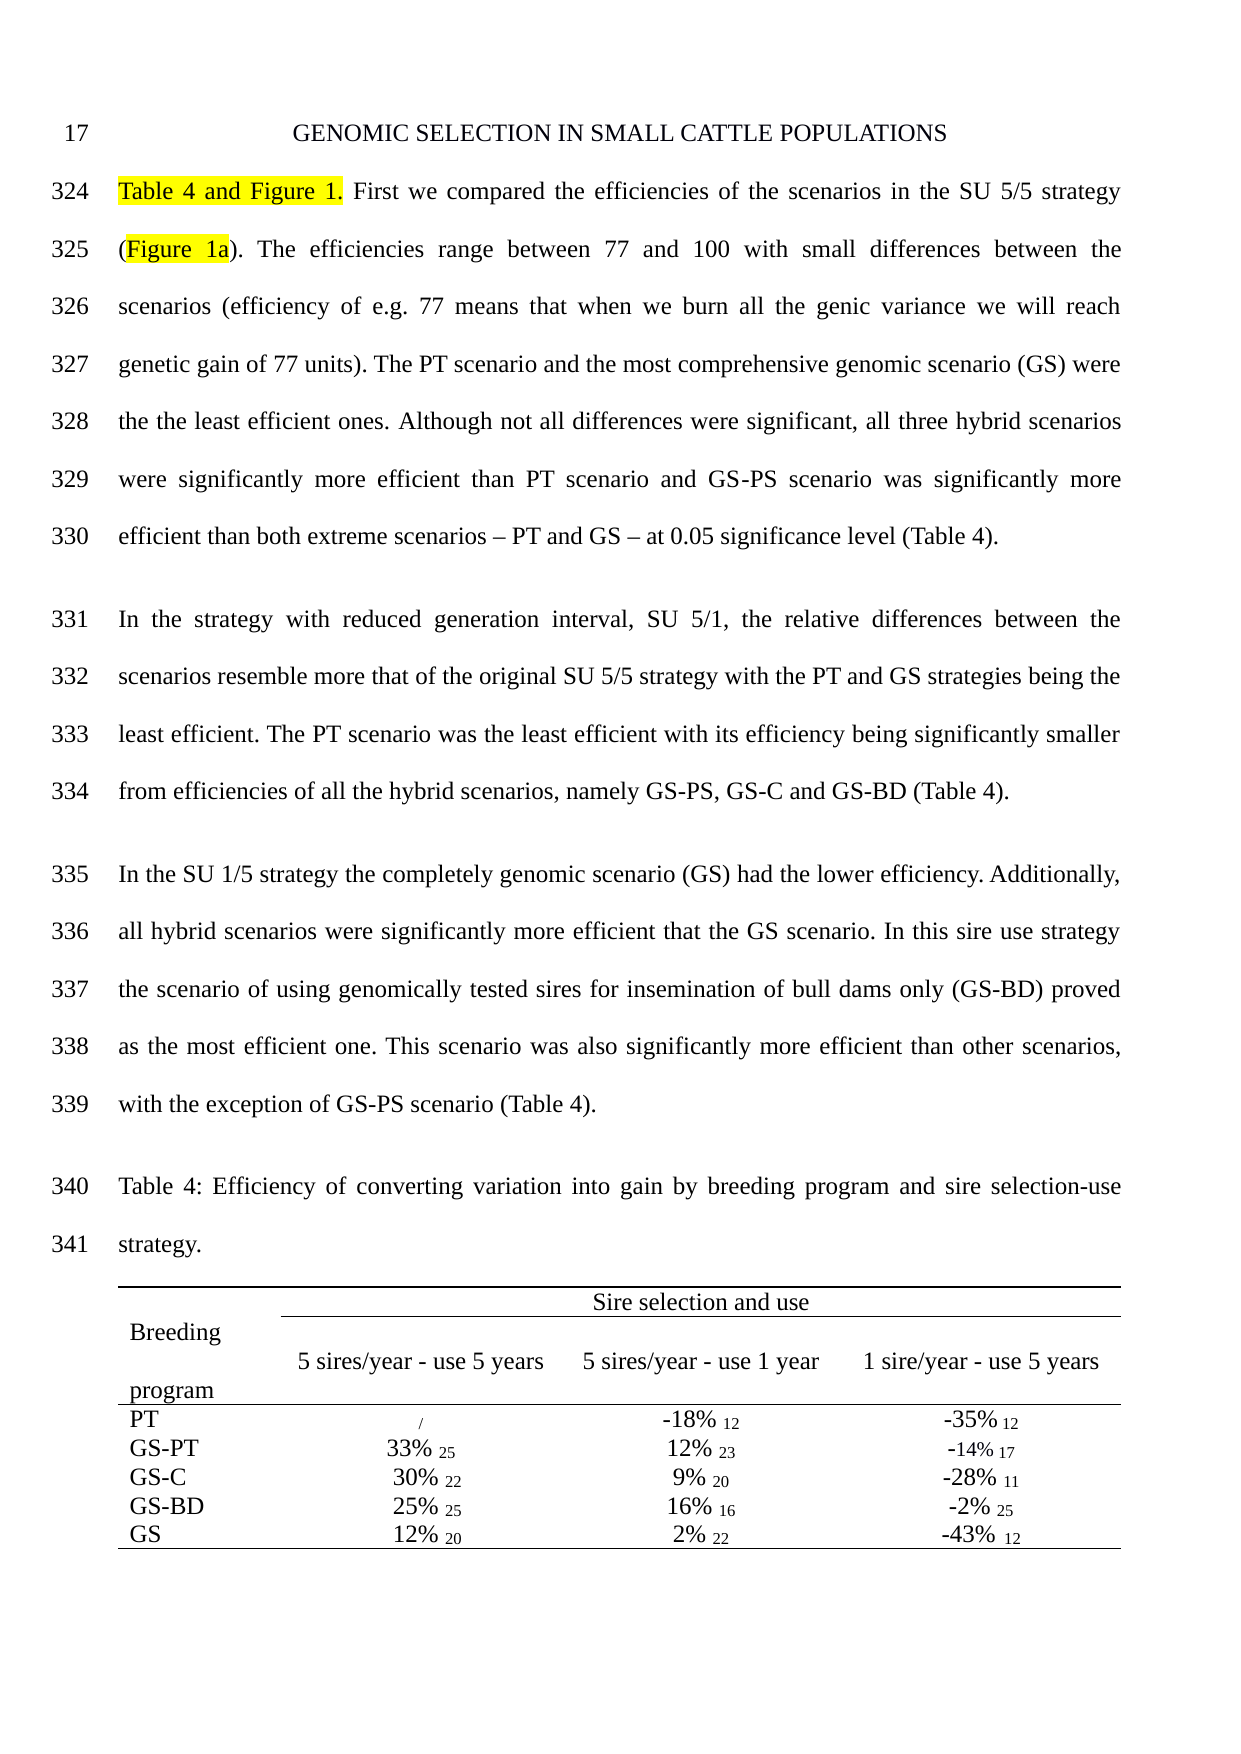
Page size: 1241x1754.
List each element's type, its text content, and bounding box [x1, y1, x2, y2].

table_cell GS-C [118, 1462, 281, 1491]
table_cell GS-BD [118, 1491, 281, 1519]
table_cell 30% 22 [281, 1462, 561, 1491]
table_cell 33% 25 [281, 1433, 561, 1462]
text Table 4: Efficiency of converting variation into gain by breeding program and sire selection-use strategy. [118, 1171, 1122, 1258]
table_cell -35% 12 [841, 1405, 1121, 1433]
table_cell -14% 17 [841, 1433, 1121, 1462]
table_cell 12% 23 [561, 1433, 841, 1462]
table_cell -28% 11 [841, 1462, 1121, 1491]
text Table 4 and Figure 1. First we compared the efficiencies of the scenarios in the SU 5/5 strategy (Figure 1a). The efficiencies range between 77 and 100 with small differences between the scenarios (efficiency of e.g. 77 means that when we burn all the genic variance we will reach genetic gain of 77 units). The PT scenario and the most comprehensive genomic scenario (GS) were the the least efficient ones. Although not all differences were significant, all three hybrid scenarios were significantly more efficient than PT scenario and GS‑PS scenario was significantly more efficient than both extreme scenarios – PT and GS – at 0.05 significance level (Table 4). [118, 176, 1122, 550]
table_cell 1 sire/year - use 5 years [841, 1317, 1121, 1403]
table_cell PT [118, 1405, 281, 1433]
table_cell -18% 12 [561, 1405, 841, 1433]
table_cell -2% 25 [841, 1491, 1121, 1519]
table_cell 12% 20 [281, 1520, 561, 1548]
table_cell 16% 16 [561, 1491, 841, 1519]
table_cell 2% 22 [561, 1520, 841, 1548]
table_cell / [281, 1405, 561, 1433]
table_cell 5 sires/year - use 1 year [561, 1317, 841, 1403]
text In the strategy with reduced generation interval, SU 5/1, the relative differences between the scenarios resemble more that of the original SU 5/5 strategy with the PT and GS strategies being the least efficient. The PT scenario was the least efficient with its efficiency being significantly smaller from efficiencies of all the hybrid scenarios, namely GS-PS, GS-C and GS-BD (Table 4). [118, 604, 1122, 805]
table_cell -43% 12 [841, 1520, 1121, 1548]
table_header Sire selection and use [281, 1288, 1121, 1316]
text In the SU 1/5 strategy the completely genomic scenario (GS) had the lower efficiency. Additionally, all hybrid scenarios were significantly more efficient that the GS scenario. In this sire use strategy the scenario of using genomically tested sires for insemination of bull dams only (GS-BD) proved as the most efficient one. This scenario was also significantly more efficient than other scenarios, with the exception of GS-PS scenario (Table 4). [118, 859, 1122, 1118]
table_cell 5 sires/year - use 5 years [281, 1317, 561, 1403]
table_cell 25% 25 [281, 1491, 561, 1519]
table_header [118, 1288, 281, 1316]
table_cell 9% 20 [561, 1462, 841, 1491]
table_cell GS-PT [118, 1433, 281, 1462]
table_cell Breeding program [118, 1316, 281, 1403]
table_cell GS [118, 1520, 281, 1548]
